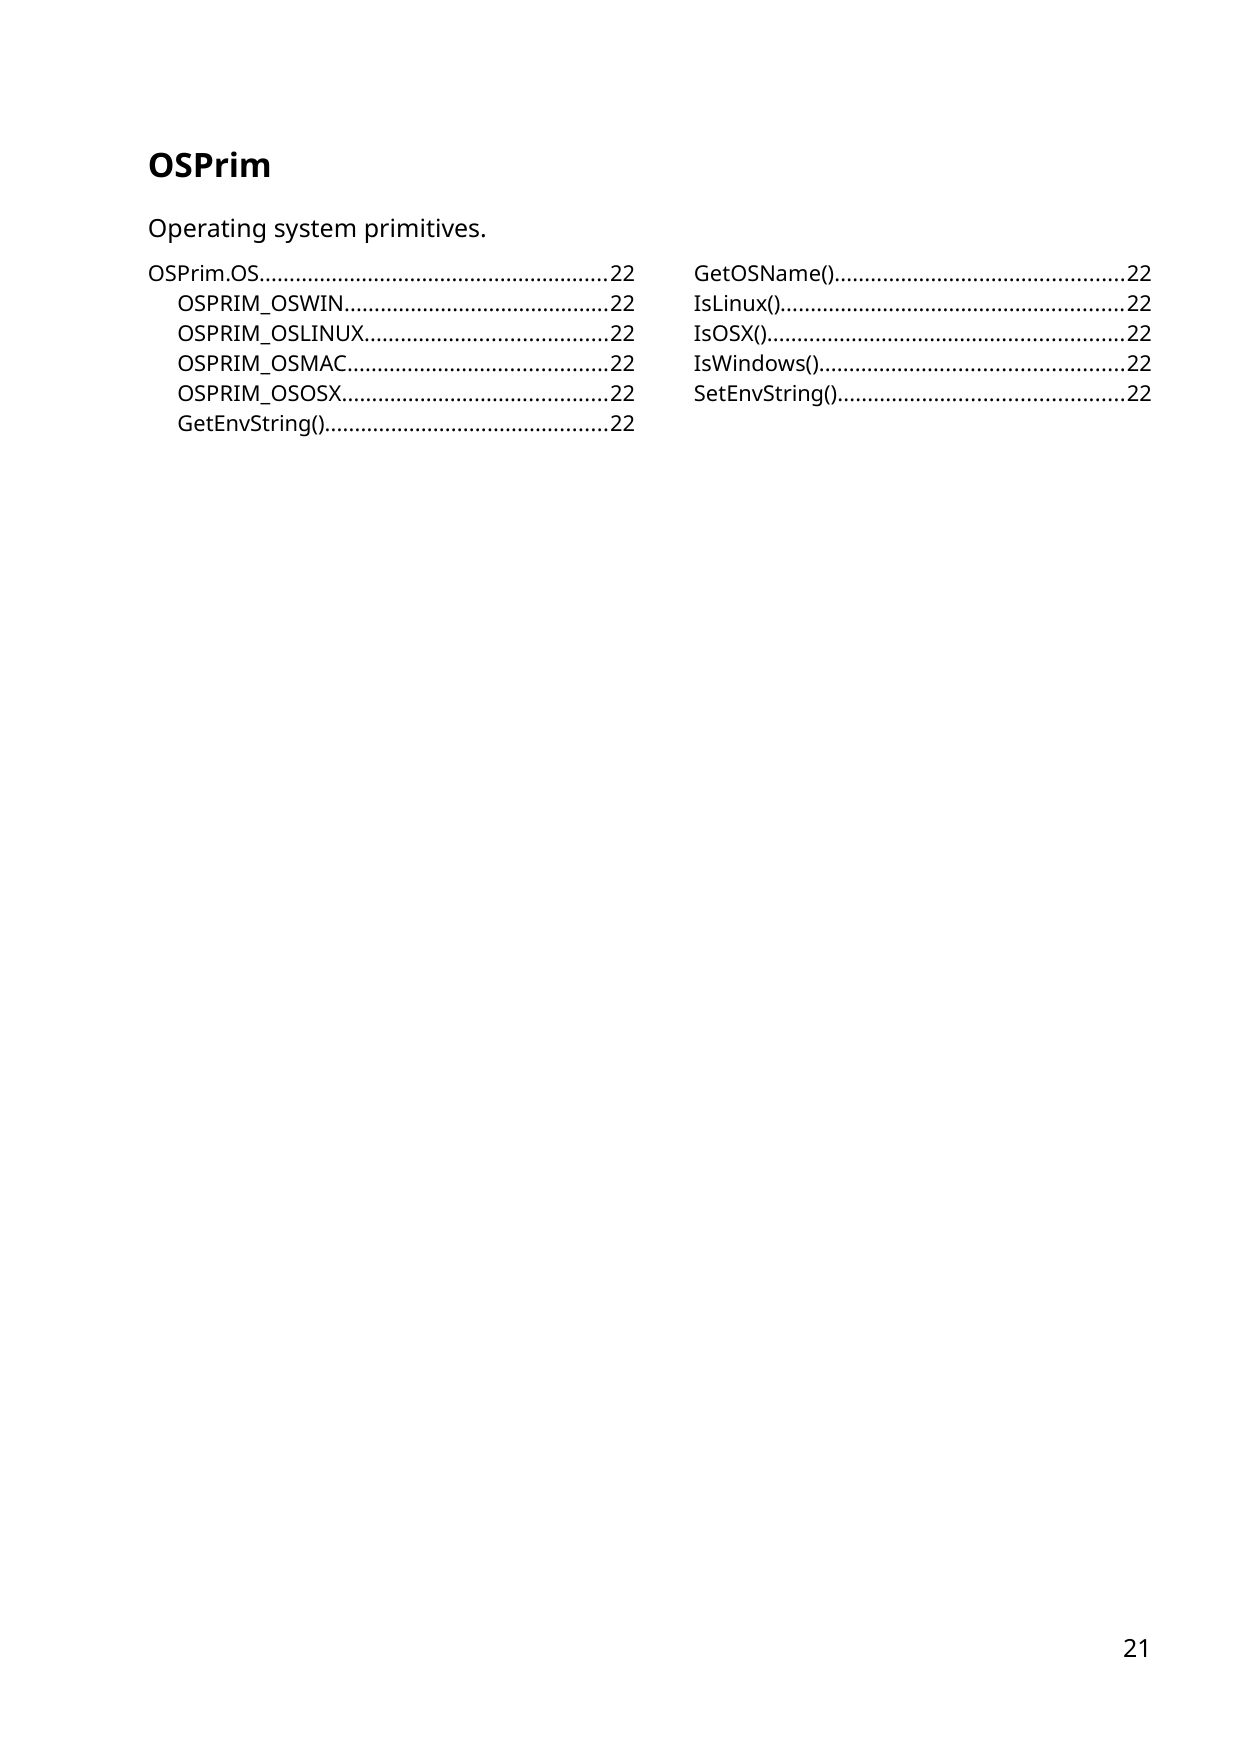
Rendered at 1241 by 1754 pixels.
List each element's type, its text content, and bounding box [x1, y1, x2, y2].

text OSPrim.OS 22 [148, 258, 635, 288]
text GetEnvString() 22 [177, 408, 635, 438]
text IsLinux() 22 [694, 288, 1152, 318]
text IsOSX() 22 [694, 318, 1152, 348]
text GetOSName() 22 [694, 258, 1152, 288]
text SetEnvString() 22 [694, 378, 1152, 408]
text OSPRIM_OSMAC 22 [177, 348, 635, 378]
text OSPRIM_OSOSX 22 [177, 378, 635, 408]
subtitle OSPrim [148, 142, 1152, 188]
text IsWindows() 22 [694, 348, 1152, 378]
text Operating system primitives. [148, 211, 1152, 245]
text OSPRIM_OSLINUX 22 [177, 318, 635, 348]
text OSPRIM_OSWIN 22 [177, 288, 635, 318]
